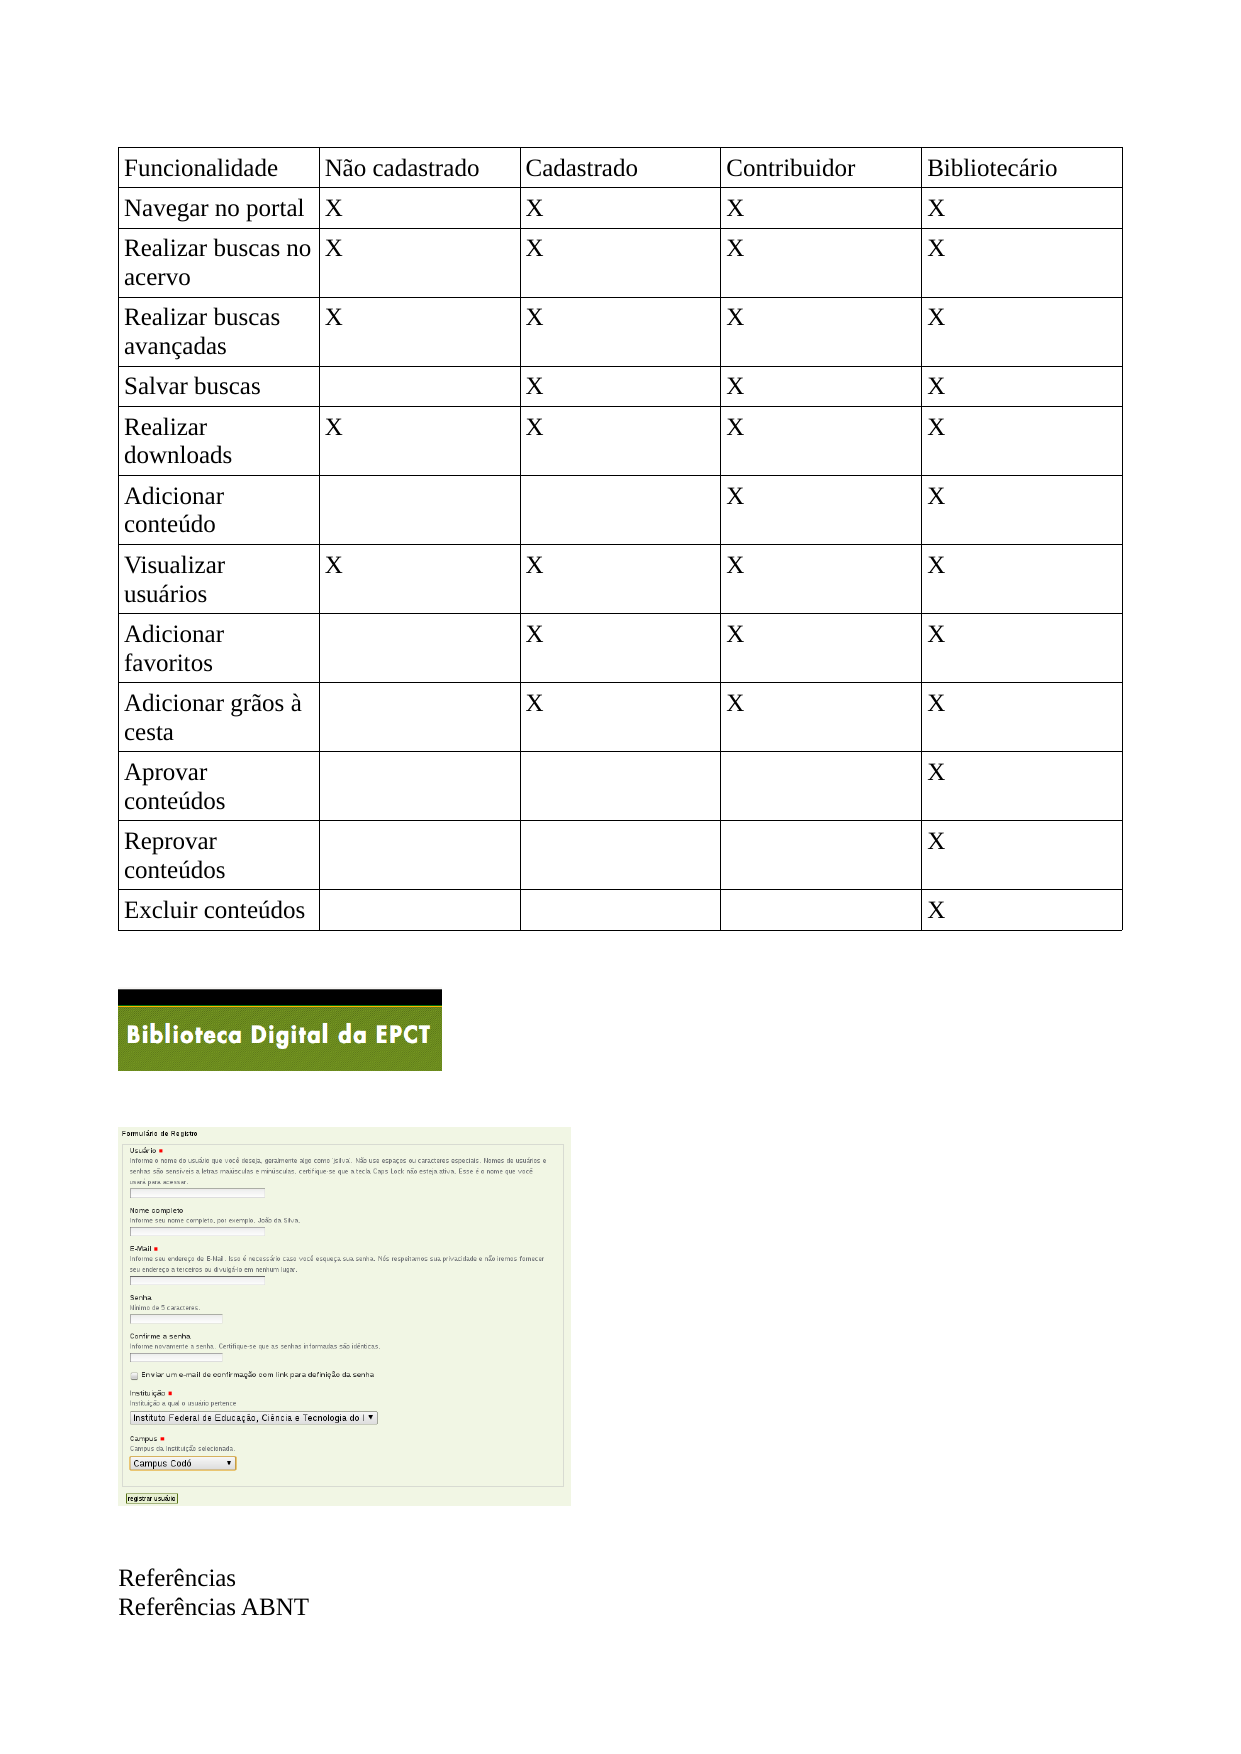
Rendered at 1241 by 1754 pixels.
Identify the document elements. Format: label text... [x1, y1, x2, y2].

table_cell [521, 476, 720, 544]
table_cell Reprovar conteúdos [119, 821, 319, 889]
table_cell X [721, 229, 921, 297]
table_cell X [521, 614, 720, 682]
table_cell X [721, 545, 921, 613]
table_cell [320, 683, 520, 751]
table_header Não cadastrado [320, 148, 520, 187]
table_cell X [320, 298, 520, 366]
table_cell X [922, 545, 1122, 613]
table_cell X [922, 298, 1122, 366]
table_cell X [521, 683, 720, 751]
text Referências ABNT [118, 1592, 1122, 1620]
table_cell [320, 821, 520, 889]
table_cell Realizar downloads [119, 407, 319, 475]
table_cell X [320, 188, 520, 227]
table_cell Adicionar conteúdo [119, 476, 319, 544]
table_cell X [721, 407, 921, 475]
text Referências [118, 1563, 1122, 1592]
table_header Funcionalidade [119, 148, 319, 187]
table_cell Adicionar grãos à cesta [119, 683, 319, 751]
table_cell X [320, 545, 520, 613]
table_cell X [922, 188, 1122, 227]
table_cell [320, 752, 520, 820]
table_cell X [721, 683, 921, 751]
table_cell Excluir conteúdos [119, 890, 319, 930]
table_cell X [521, 229, 720, 297]
table_cell X [922, 407, 1122, 475]
table_cell X [521, 367, 720, 406]
table_cell [721, 752, 921, 820]
table_cell X [721, 476, 921, 544]
table_cell Adicionar favoritos [119, 614, 319, 682]
picture [118, 987, 442, 1071]
table_cell X [521, 545, 720, 613]
table_header Contribuidor [721, 148, 921, 187]
table_cell X [922, 229, 1122, 297]
table_cell [320, 367, 520, 406]
table_cell Realizar buscas avançadas [119, 298, 319, 366]
table_cell X [721, 188, 921, 227]
table_cell [721, 890, 921, 930]
table_cell [320, 476, 520, 544]
table_cell Aprovar conteúdos [119, 752, 319, 820]
table_cell X [521, 298, 720, 366]
table_cell X [922, 821, 1122, 889]
table_cell [320, 890, 520, 930]
table_cell X [721, 367, 921, 406]
table_cell X [922, 367, 1122, 406]
table_cell X [721, 298, 921, 366]
table_cell X [521, 407, 720, 475]
table_cell Visualizar usuários [119, 545, 319, 613]
table_cell X [721, 614, 921, 682]
table_header Bibliotecário [922, 148, 1122, 187]
table_cell [721, 821, 921, 889]
picture [118, 1127, 571, 1506]
table_cell X [922, 752, 1122, 820]
table_header Cadastrado [521, 148, 720, 187]
table_cell Salvar buscas [119, 367, 319, 406]
table_cell Navegar no portal [119, 188, 319, 227]
table_cell Realizar buscas no acervo [119, 229, 319, 297]
table_cell X [922, 890, 1122, 930]
table_cell X [922, 683, 1122, 751]
table_cell X [521, 188, 720, 227]
table_cell [320, 614, 520, 682]
table_cell [521, 752, 720, 820]
table_cell X [922, 476, 1122, 544]
table_cell X [320, 229, 520, 297]
table_cell [521, 890, 720, 930]
table_cell X [320, 407, 520, 475]
table_cell [521, 821, 720, 889]
table_cell X [922, 614, 1122, 682]
